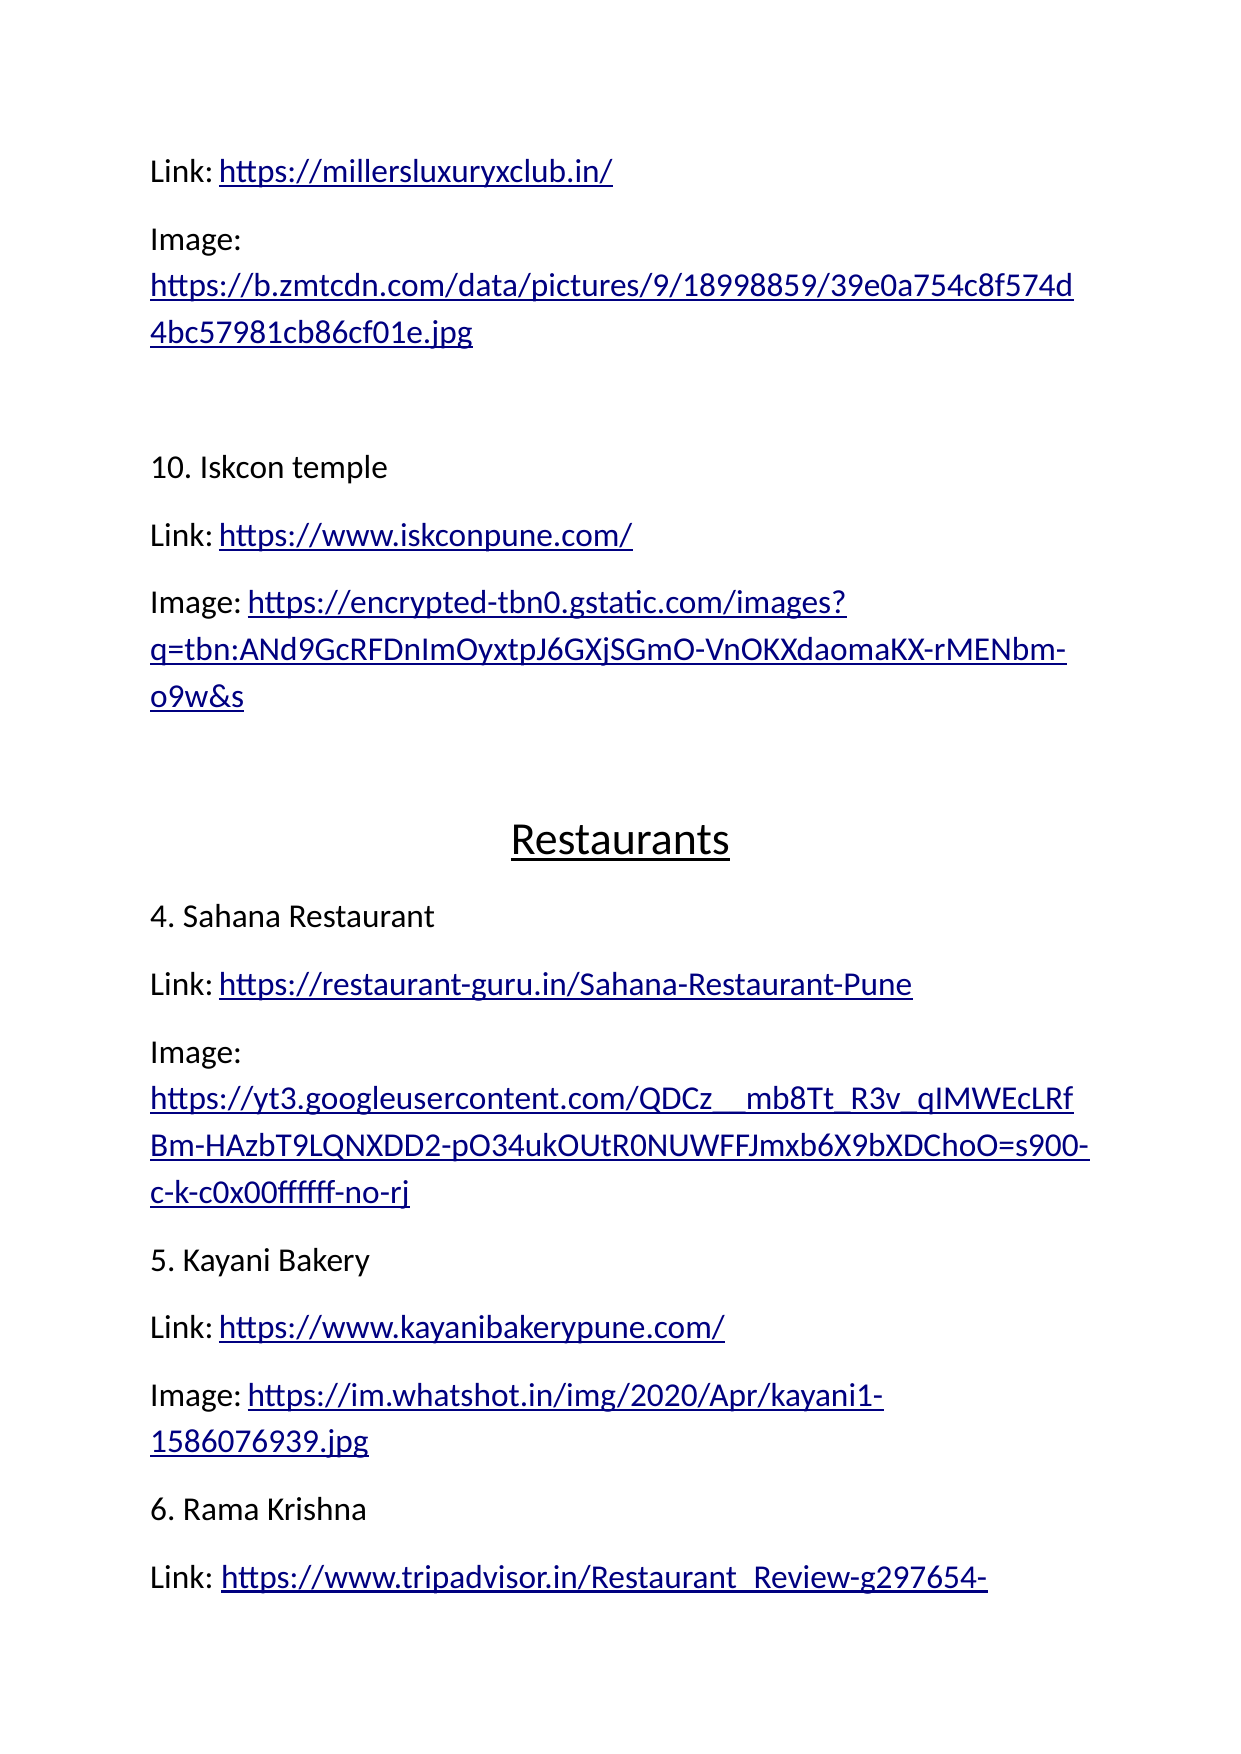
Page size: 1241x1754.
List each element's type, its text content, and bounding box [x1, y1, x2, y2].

text c-k-c0x00ffffff-no-rj [150, 1161, 1090, 1212]
text Image: https://encrypted-tbn0.gstatic.com/images?q=tbn:ANd9GcRFDnImOyxtpJ6GXjSGmO-VnOKXdaomaKX-rMENbm-o9w&s [150, 582, 1090, 716]
text Image: https://b.zmtcdn.com/data/pictures/9/18998859/39e0a754c8f574d4bc57981cb86cf01e.jpg [150, 218, 1090, 352]
text Link: https://www.tripadvisor.in/Restaurant_Review-g297654- [150, 1556, 1090, 1596]
text Link: https://restaurant-guru.in/Sahana-Restaurant-Pune [150, 963, 1090, 1004]
text Image: https://im.whatshot.in/img/2020/Apr/kayani1-1586076939.jpg [150, 1374, 1090, 1461]
text Link: https://www.iskconpune.com/ [150, 514, 1090, 555]
text Link: https://www.kayanibakerypune.com/ [150, 1306, 1090, 1347]
text 4. Sahana Restaurant [150, 895, 1090, 936]
text Image: https://yt3.googleusercontent.com/QDCz__mb8Tt_R3v_qIMWEcLRfBm-HAzbT9LQNXDD2-pO34ukOUtR0NUWFFJmxb6X9bXDChoO=s900- [150, 1031, 1090, 1159]
text 10. Iskcon temple [150, 446, 1090, 487]
text Restaurants [150, 810, 1090, 866]
text 5. Kayani Bakery [150, 1238, 1090, 1279]
text 6. Rama Krishna [150, 1488, 1090, 1529]
text Link: https://millersluxuryxclub.in/ [150, 150, 1090, 191]
